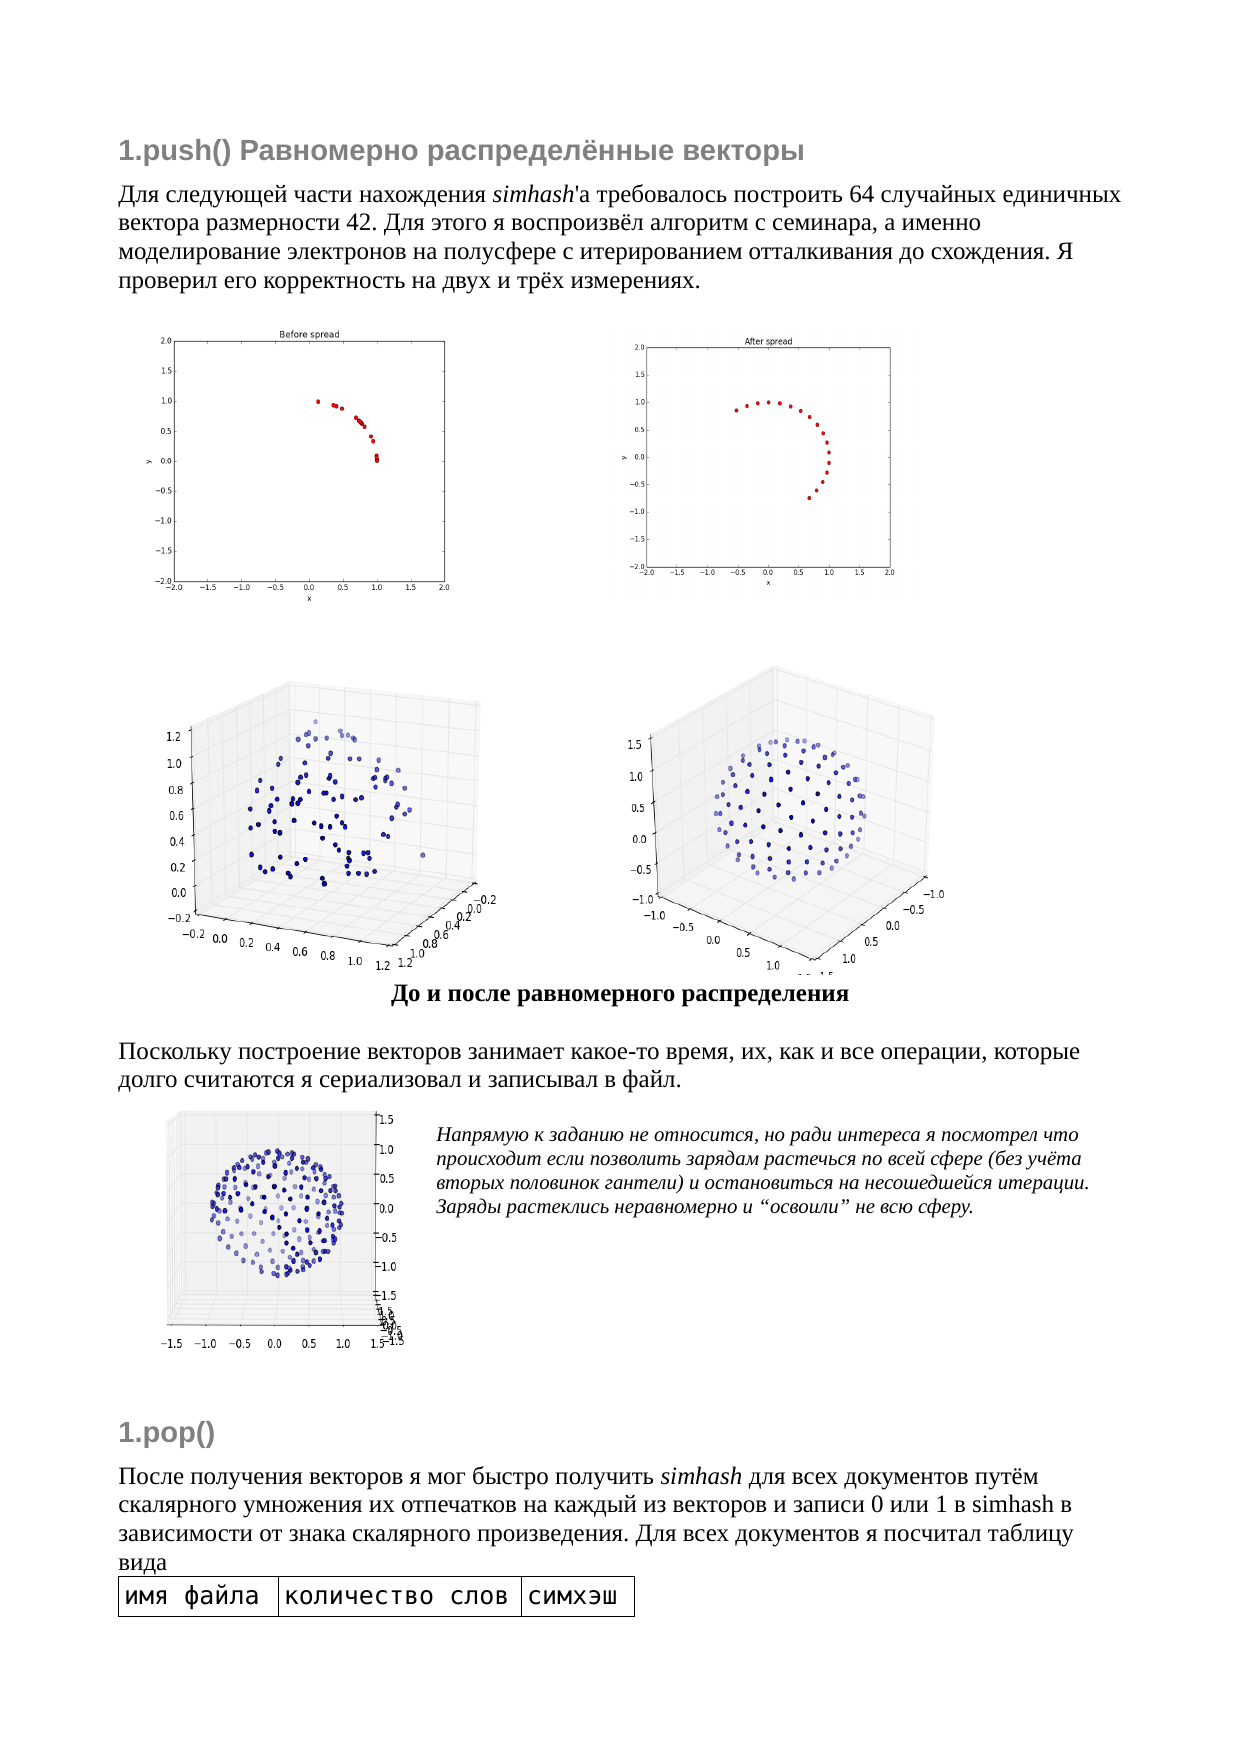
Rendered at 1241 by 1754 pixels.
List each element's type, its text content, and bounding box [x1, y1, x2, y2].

table_header имя файла [119, 1577, 278, 1616]
picture [152, 658, 520, 979]
subtitle 1.pop() [118, 1415, 1122, 1448]
table_header симхэш [522, 1577, 634, 1616]
text После получения векторов я мог быстро получить simhash для всех документов путём скалярного умножения их отпечатков на каждый из векторов и записи 0 или 1 в simhash в зависимости от знака скалярного произведения. Для всех документов я посчитал таблицу вида [118, 1461, 1122, 1576]
text Для следующей части нахождения simhash'а требовалось построить 64 случайных единичных вектора размерности 42. Для этого я воспроизвёл алгоритм с семинара, а именно моделирование электронов на полусфере с итерированием отталкивания до схождения. Я проверил его корректность на двух и трёх измерениях. [118, 179, 1122, 294]
subtitle 1.push() Равномерно распределённые векторы [118, 133, 1122, 166]
picture [614, 656, 960, 975]
picture [130, 311, 479, 611]
picture [607, 320, 921, 594]
text Поскольку построение векторов занимает какое-то время, их, как и все операции, которые долго считаются я сериализовал и записывал в файл. [118, 1036, 1122, 1093]
picture [126, 1098, 437, 1373]
text Напрямую к заданию не относится, но ради интереса я посмотрел что происходит если позволить зарядам растечься по всей сфере (без учёта вторых половинок гантели) и остановиться на несошедшейся итерации. Заряды растеклись неравномерно и “освоили” не всю сферу. [437, 1122, 1122, 1218]
table_header количество слов [279, 1577, 521, 1616]
text До и после равномерного распределения [118, 640, 1122, 1007]
